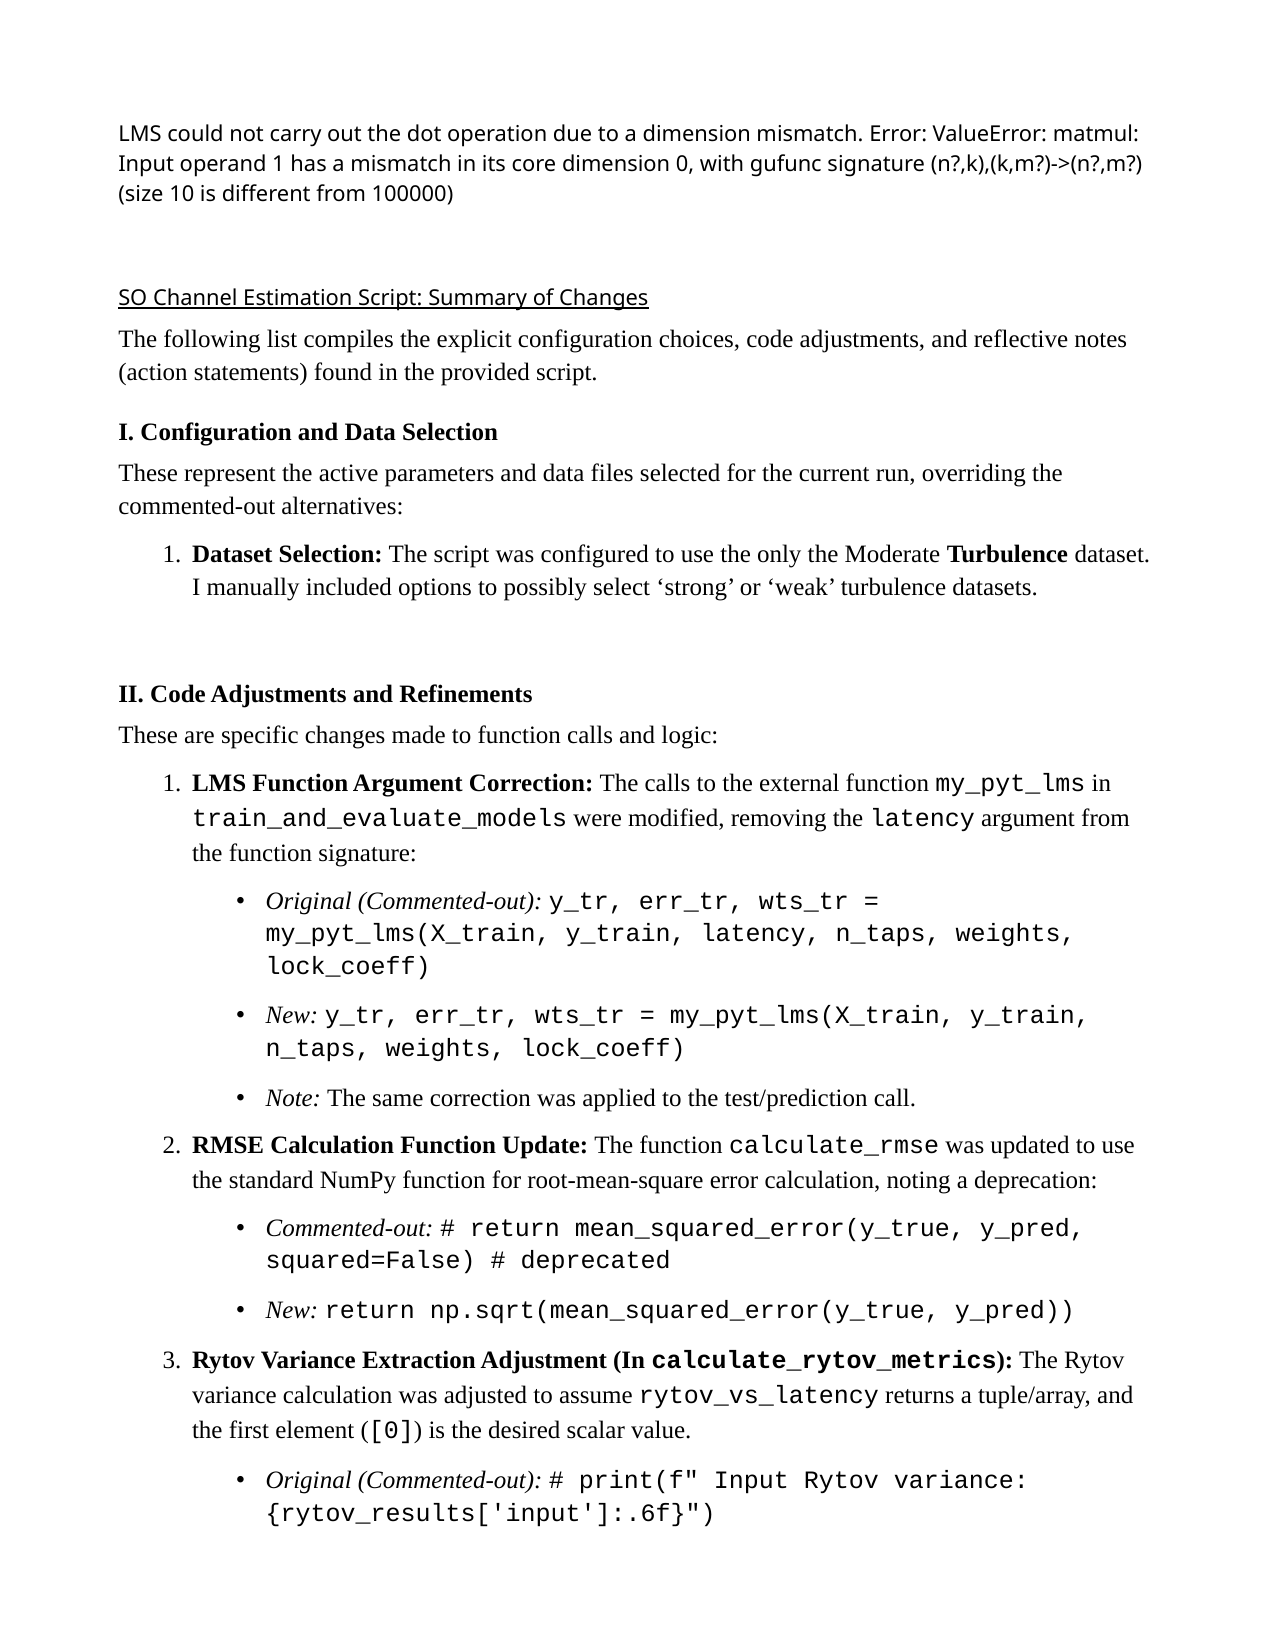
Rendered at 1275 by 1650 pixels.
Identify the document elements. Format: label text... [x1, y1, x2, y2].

text These are specific changes made to function calls and logic: [118, 721, 1157, 749]
subtitle II. Code Adjustments and Refinements [118, 679, 1157, 708]
list Note: The same correction was applied to the test/prediction call. [236, 1083, 1157, 1111]
text The following list compiles the explicit configuration choices, code adjustments, and reflective notes (action statements) found in the provided script. [118, 324, 1157, 386]
list Commented-out: # return mean_squared_error(y_true, y_pred, squared=False) # deprecated [236, 1213, 1157, 1276]
text These represent the active parameters and data files selected for the current run, overriding the commented-out alternatives: [118, 458, 1157, 520]
list RMSE Calculation Function Update: The function calculate_rmse was updated to use the standard NumPy function for root-mean-square error calculation, noting a deprecation: [162, 1130, 1157, 1194]
list LMS Function Argument Correction: The calls to the external function my_pyt_lms in train_and_evaluate_models were modified, removing the latency argument from the function signature: [162, 768, 1157, 867]
list Original (Commented-out): # print(f" Input Rytov variance: {rytov_results['input']:.6f}") [236, 1465, 1157, 1528]
list Rytov Variance Extraction Adjustment (In calculate_rytov_metrics): The Rytov variance calculation was adjusted to assume rytov_vs_latency returns a tuple/array, and the first element ([0]) is the desired scalar value. [162, 1345, 1157, 1446]
subtitle I. Configuration and Data Selection [118, 417, 1157, 446]
list Dataset Selection: The script was configured to use the only the Moderate Turbulence dataset. I manually included options to possibly select ‘strong’ or ‘weak’ turbulence datasets. [162, 539, 1157, 601]
list New: return np.sqrt(mean_squared_error(y_true, y_pred)) [236, 1295, 1157, 1326]
list Original (Commented-out): y_tr, err_tr, wts_tr = my_pyt_lms(X_train, y_train, latency, n_taps, weights, lock_coeff) [236, 886, 1157, 982]
list New: y_tr, err_tr, wts_tr = my_pyt_lms(X_train, y_train, n_taps, weights, lock_coeff) [236, 1001, 1157, 1064]
text LMS could not carry out the dot operation due to a dimension mismatch. Error: ValueError: matmul: Input operand 1 has a mismatch in its core dimension 0, with gufunc signature (n?,k),(k,m?)->(n?,m?) (size 10 is different from 100000) [118, 118, 1157, 207]
subtitle SO Channel Estimation Script: Summary of Changes [118, 282, 1157, 311]
